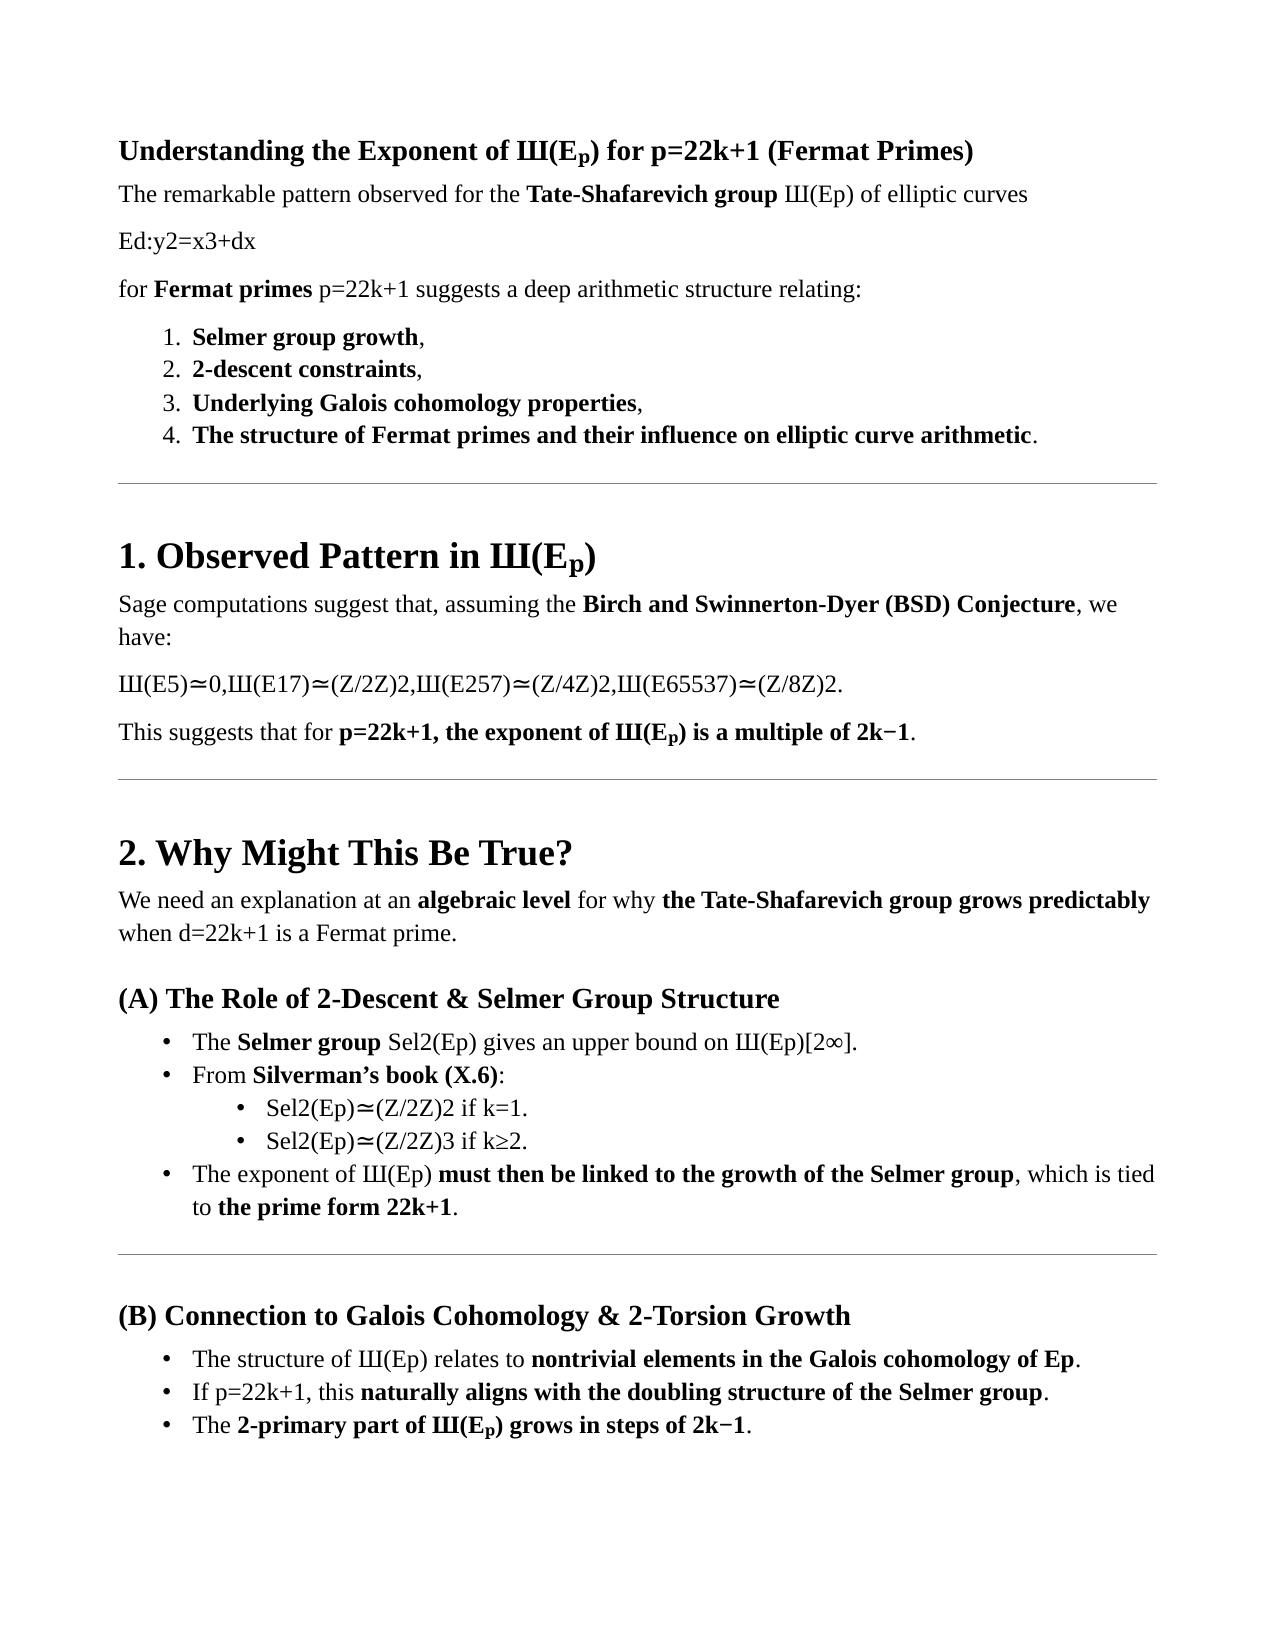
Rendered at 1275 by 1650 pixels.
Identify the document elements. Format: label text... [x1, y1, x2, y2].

subtitle 2. Why Might This Be True? [118, 830, 1157, 873]
text for Fermat primes p=22k+1 suggests a deep arithmetic structure relating: [118, 274, 1157, 303]
text Ed​:y2=x3+dx [118, 226, 1157, 255]
list Sel2​(Ep​)≃(Z/2Z)2 if k=1. [236, 1093, 1157, 1122]
list The structure of Fermat primes and their influence on elliptic curve arithmetic. [162, 421, 1157, 449]
text Sage computations suggest that, assuming the Birch and Swinnerton-Dyer (BSD) Conjecture, we have: [118, 589, 1157, 651]
list 2-descent constraints, [162, 354, 1157, 383]
list From Silverman’s book (X.6): [162, 1060, 1157, 1088]
text The remarkable pattern observed for the Tate-Shafarevich group Ш(Ep​) of elliptic curves [118, 179, 1157, 207]
subtitle (A) The Role of 2-Descent & Selmer Group Structure [118, 981, 1157, 1014]
list The Selmer group Sel2​(Ep​) gives an upper bound on Ш(Ep​)[2∞]. [162, 1027, 1157, 1056]
subtitle Understanding the Exponent of Ш(Eₚ) for p=22k+1 (Fermat Primes) [118, 133, 1157, 166]
text This suggests that for p=22k+1, the exponent of Ш(Eₚ) is a multiple of 2k−1. [118, 717, 1157, 746]
list Sel2​(Ep​)≃(Z/2Z)3 if k≥2. [236, 1126, 1157, 1154]
subtitle 1. Observed Pattern in Ш(Eₚ) [118, 533, 1157, 576]
subtitle (B) Connection to Galois Cohomology & 2-Torsion Growth [118, 1298, 1157, 1332]
list The structure of Ш(Ep​) relates to nontrivial elements in the Galois cohomology of Ep​. [162, 1344, 1157, 1373]
list The 2-primary part of Ш(Eₚ) grows in steps of 2k−1. [162, 1410, 1157, 1439]
list If p=22k+1, this naturally aligns with the doubling structure of the Selmer group. [162, 1377, 1157, 1406]
list Selmer group growth, [162, 322, 1157, 350]
text Ш(E5​)≃0,Ш(E17​)≃(Z/2Z)2,Ш(E257​)≃(Z/4Z)2,Ш(E65537​)≃(Z/8Z)2. [118, 669, 1157, 698]
list Underlying Galois cohomology properties, [162, 388, 1157, 416]
list The exponent of Ш(Ep​) must then be linked to the growth of the Selmer group, which is tied to the prime form 22k+1. [162, 1159, 1157, 1221]
text We need an explanation at an algebraic level for why the Tate-Shafarevich group grows predictably when d=22k+1 is a Fermat prime. [118, 886, 1157, 947]
